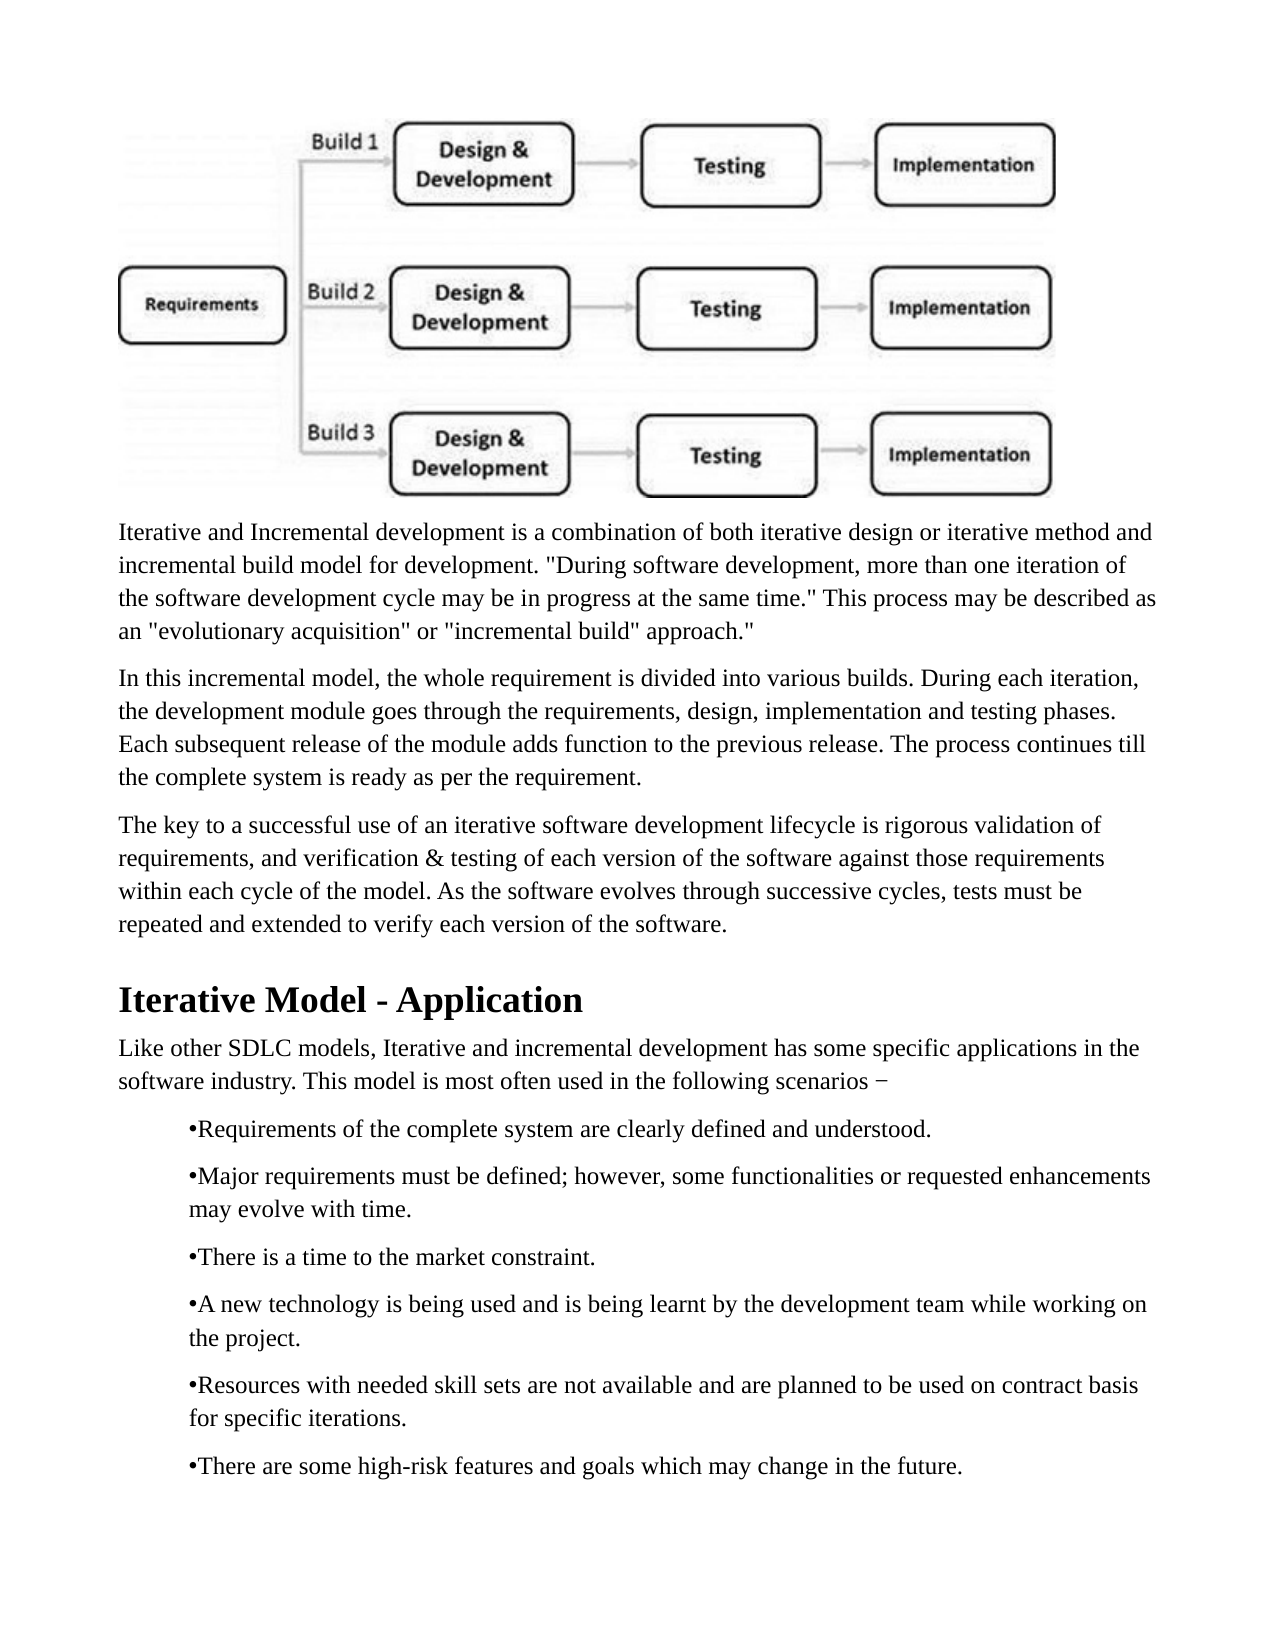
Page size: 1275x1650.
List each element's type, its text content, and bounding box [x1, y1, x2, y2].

list A new technology is being used and is being learnt by the development team while working on the project. [118, 1289, 1157, 1351]
text Like other SDLC models, Iterative and incremental development has some specific applications in the software industry. This model is most often used in the following scenarios − [118, 1033, 1157, 1095]
text In this incremental model, the whole requirement is divided into various builds. During each iteration, the development module goes through the requirements, design, implementation and testing phases. Each subsequent release of the module adds function to the previous release. The process continues till the complete system is ready as per the requirement. [118, 663, 1157, 791]
list There are some high-risk features and goals which may change in the future. [118, 1451, 1157, 1479]
subtitle Iterative Model - Application [118, 977, 1157, 1021]
list Resources with needed skill sets are not available and are planned to be used on contract basis for specific iterations. [118, 1370, 1157, 1432]
picture [118, 118, 1056, 498]
list There is a time to the market constraint. [118, 1242, 1157, 1271]
list Requirements of the complete system are clearly defined and understood. [118, 1114, 1157, 1142]
text The key to a successful use of an iterative software development lifecycle is rigorous validation of requirements, and verification & testing of each version of the software against those requirements within each cycle of the model. As the software evolves through successive cycles, tests must be repeated and extended to verify each version of the software. [118, 810, 1157, 938]
list Major requirements must be defined; however, some functionalities or requested enhancements may evolve with time. [118, 1161, 1157, 1223]
text Iterative and Incremental development is a combination of both iterative design or iterative method and incremental build model for development. "During software development, more than one iteration of the software development cycle may be in progress at the same time." This process may be described as an "evolutionary acquisition" or "incremental build" approach." [118, 517, 1157, 644]
